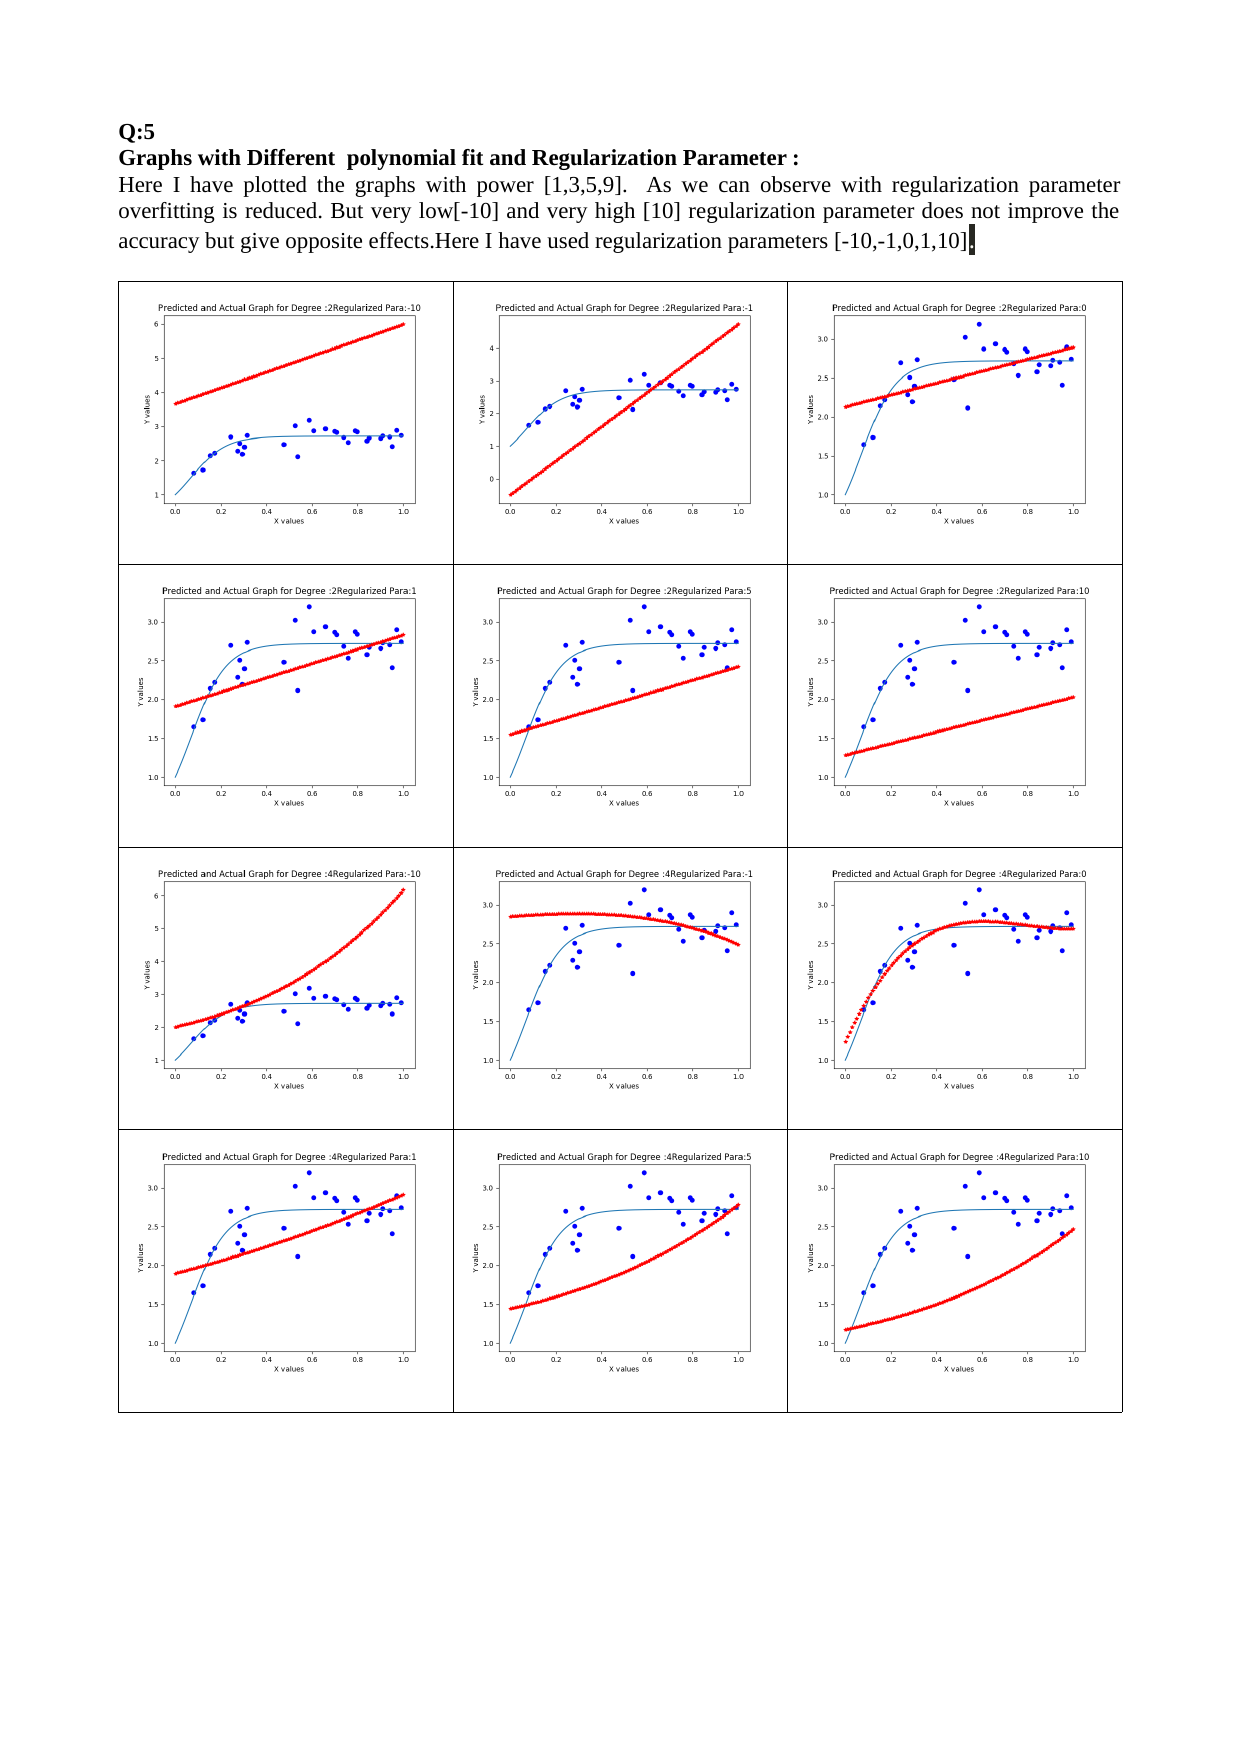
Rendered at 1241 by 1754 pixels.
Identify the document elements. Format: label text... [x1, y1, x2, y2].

picture [123, 569, 447, 812]
picture [793, 1135, 1117, 1378]
text Graphs with Different polynomial fit and Regularization Parameter : [118, 144, 1122, 171]
picture [123, 1135, 447, 1378]
picture [123, 287, 447, 530]
picture [793, 287, 1117, 530]
picture [458, 287, 782, 530]
table_cell [454, 565, 787, 847]
table_header [788, 282, 1122, 564]
table_header [454, 282, 787, 564]
table_cell [119, 848, 453, 1129]
text Here I have plotted the graphs with power [1,3,5,9]. As we can observe with regularization parameter overfitting is reduced. But very low[-10] and very high [10] regularization parameter does not improve the accuracy but give opposite effects.Here I have used regularization parameters [-10,-1,0,1,10]. [118, 171, 1122, 255]
table_cell [454, 848, 787, 1129]
table_header [119, 282, 453, 564]
table_cell [119, 565, 453, 847]
picture [458, 569, 782, 812]
picture [793, 852, 1117, 1095]
text Q:5 [118, 118, 1122, 144]
picture [458, 1135, 782, 1378]
table_cell [454, 1130, 787, 1412]
table_cell [788, 1130, 1122, 1412]
table_cell [119, 1130, 453, 1412]
picture [123, 852, 447, 1095]
picture [793, 569, 1117, 812]
table_cell [788, 848, 1122, 1129]
table_cell [788, 565, 1122, 847]
picture [458, 852, 782, 1095]
